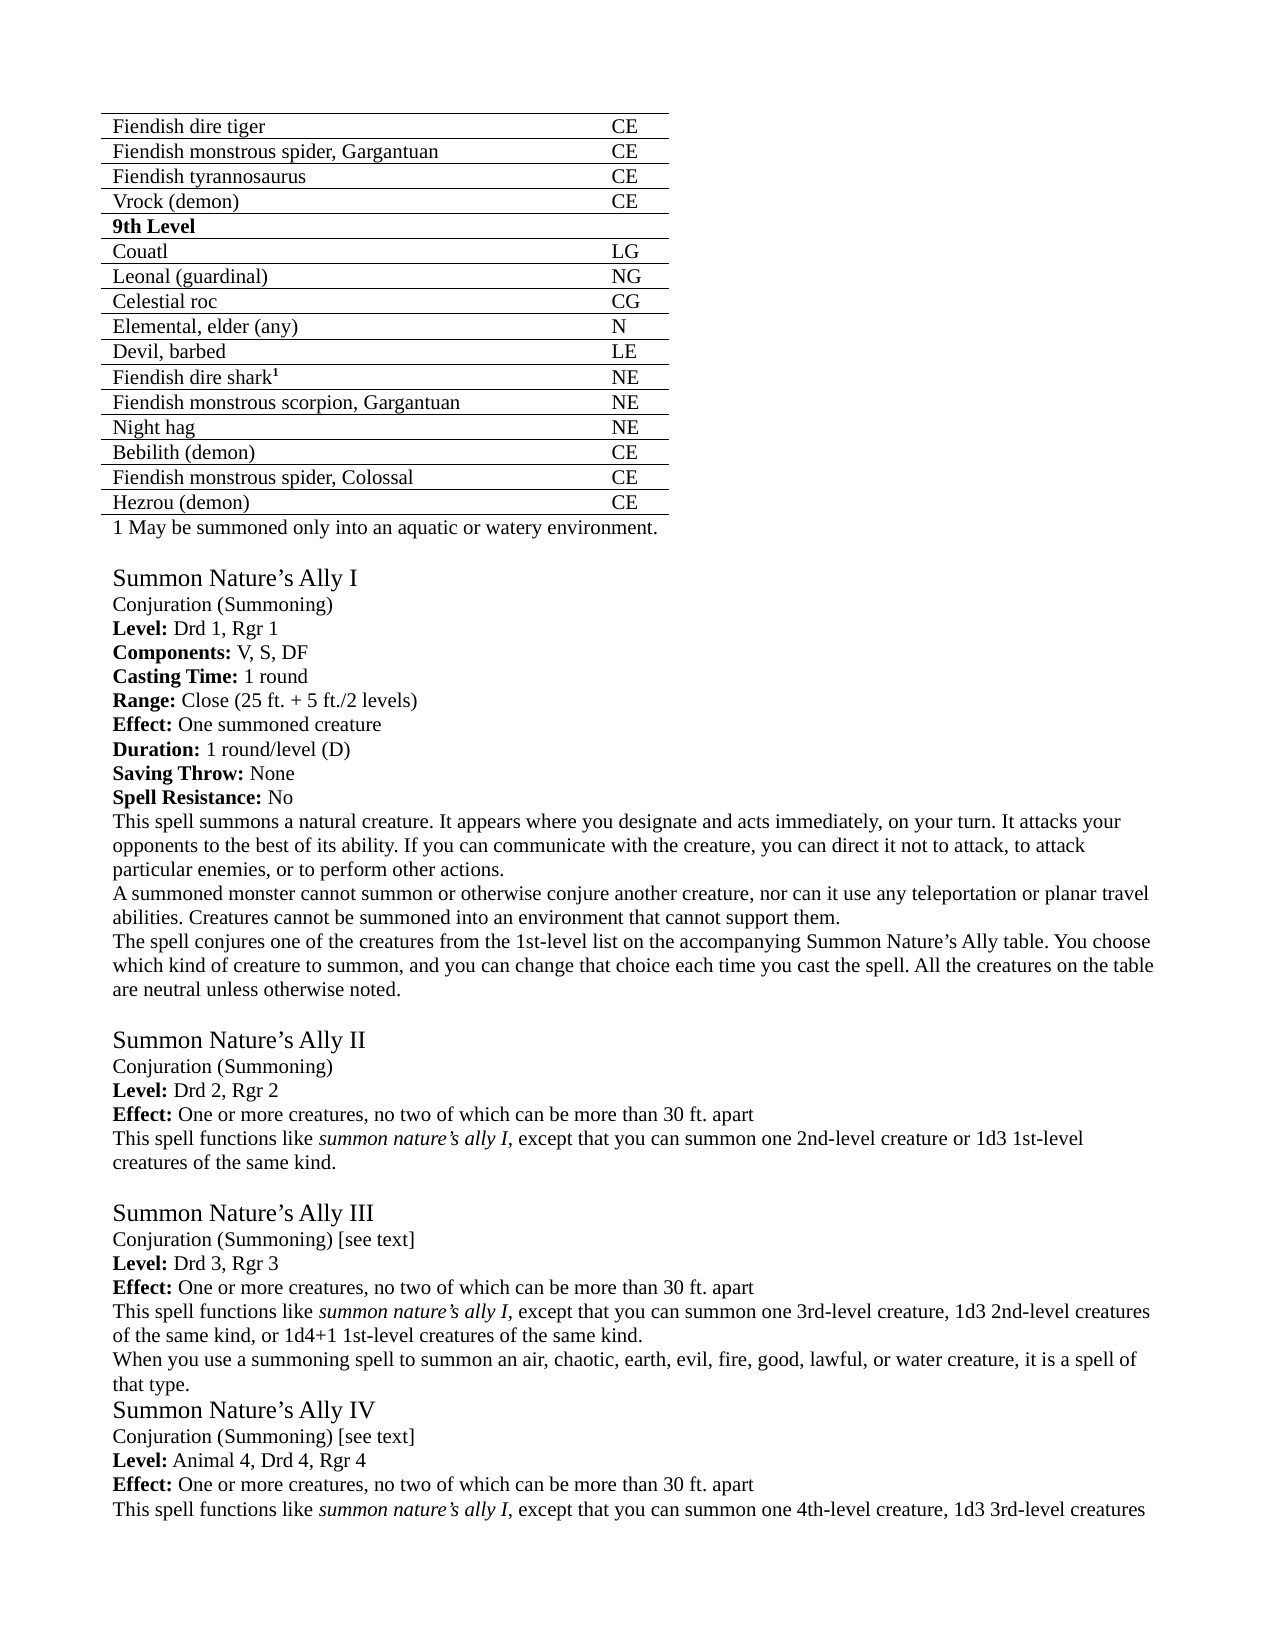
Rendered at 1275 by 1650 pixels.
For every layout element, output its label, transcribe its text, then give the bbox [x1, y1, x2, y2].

text Conjuration (Summoning) [112, 1054, 1162, 1078]
table_cell CE [600, 440, 669, 464]
text Summon Nature’s Ally III [112, 1198, 1162, 1227]
table_cell CG [600, 289, 669, 313]
text Level: Drd 3, Rgr 3 [112, 1251, 1162, 1275]
table_cell 9th Level [101, 214, 600, 238]
text Saving Throw: None [112, 761, 1162, 784]
table_cell Fiendish monstrous spider, Colossal [101, 465, 600, 489]
text The spell conjures one of the creatures from the 1st-level list on the accompanying Summon Nature’s Ally table. You choose which kind of creature to summon, and you can change that choice each time you cast the spell. All the creatures on the table are neutral unless otherwise noted. [112, 929, 1162, 1001]
table_cell CE [600, 465, 669, 489]
table_cell CE [600, 139, 669, 163]
text Level: Drd 2, Rgr 2 [112, 1078, 1162, 1102]
table_cell CE [600, 114, 669, 138]
text This spell summons a natural creature. It appears where you designate and acts immediately, on your turn. It attacks your opponents to the best of its ability. If you can communicate with the creature, you can direct it not to attack, to attack particular enemies, or to perform other actions. [112, 809, 1162, 881]
table_cell Fiendish monstrous spider, Gargantuan [101, 139, 600, 163]
text This spell functions like summon nature’s ally I, except that you can summon one 4th-level creature, 1d3 3rd-level creatures [112, 1496, 1162, 1521]
table_cell [600, 214, 669, 238]
text Casting Time: 1 round [112, 664, 1162, 688]
text Effect: One or more creatures, no two of which can be more than 30 ft. apart [112, 1275, 1162, 1299]
text A summoned monster cannot summon or otherwise conjure another creature, nor can it use any teleportation or planar travel abilities. Creatures cannot be summoned into an environment that cannot support them. [112, 881, 1162, 929]
table_cell LG [600, 239, 669, 263]
table_cell Couatl [101, 239, 600, 263]
table_cell Night hag [101, 415, 600, 439]
text Summon Nature’s Ally IV [112, 1396, 1162, 1424]
text Summon Nature’s Ally I [112, 563, 1162, 592]
table_cell Celestial roc [101, 289, 600, 313]
text Conjuration (Summoning) [see text] [112, 1424, 1162, 1448]
text Spell Resistance: No [112, 784, 1162, 809]
table_cell Fiendish dire shark1 [101, 365, 600, 389]
table_cell 1 May be summoned only into an aquatic or watery environment. [101, 515, 669, 539]
text When you use a summoning spell to summon an air, chaotic, earth, evil, fire, good, lawful, or water creature, it is a spell of that type. [112, 1347, 1162, 1396]
table_cell Fiendish tyrannosaurus [101, 164, 600, 188]
table_cell Bebilith (demon) [101, 440, 600, 464]
table_cell NE [600, 365, 669, 389]
text Summon Nature’s Ally II [112, 1025, 1162, 1054]
text Range: Close (25 ft. + 5 ft./2 levels) [112, 688, 1162, 712]
text Components: V, S, DF [112, 640, 1162, 664]
table_cell NG [600, 264, 669, 288]
text Effect: One or more creatures, no two of which can be more than 30 ft. apart [112, 1472, 1162, 1496]
text Effect: One summoned creature [112, 712, 1162, 736]
table_cell Fiendish monstrous scorpion, Gargantuan [101, 390, 600, 414]
table_cell CE [600, 490, 669, 514]
table_cell Elemental, elder (any) [101, 314, 600, 338]
text Duration: 1 round/level (D) [112, 736, 1162, 761]
text Effect: One or more creatures, no two of which can be more than 30 ft. apart [112, 1102, 1162, 1126]
table_cell NE [600, 415, 669, 439]
table_cell Leonal (guardinal) [101, 264, 600, 288]
table_cell Hezrou (demon) [101, 490, 600, 514]
table_cell CE [600, 164, 669, 188]
text This spell functions like summon nature’s ally I, except that you can summon one 2nd-level creature or 1d3 1st-level creatures of the same kind. [112, 1126, 1162, 1174]
table_cell NE [600, 390, 669, 414]
table_cell CE [600, 189, 669, 213]
table_cell Vrock (demon) [101, 189, 600, 213]
table_cell LE [600, 340, 669, 363]
text Level: Drd 1, Rgr 1 [112, 616, 1162, 640]
table_cell N [600, 314, 669, 338]
text This spell functions like summon nature’s ally I, except that you can summon one 3rd-level creature, 1d3 2nd-level creatures of the same kind, or 1d4+1 1st-level creatures of the same kind. [112, 1299, 1162, 1347]
text Conjuration (Summoning) [see text] [112, 1227, 1162, 1251]
table_cell Devil, barbed [101, 340, 600, 363]
table_cell Fiendish dire tiger [101, 114, 600, 138]
text Level: Animal 4, Drd 4, Rgr 4 [112, 1448, 1162, 1472]
text Conjuration (Summoning) [112, 592, 1162, 616]
